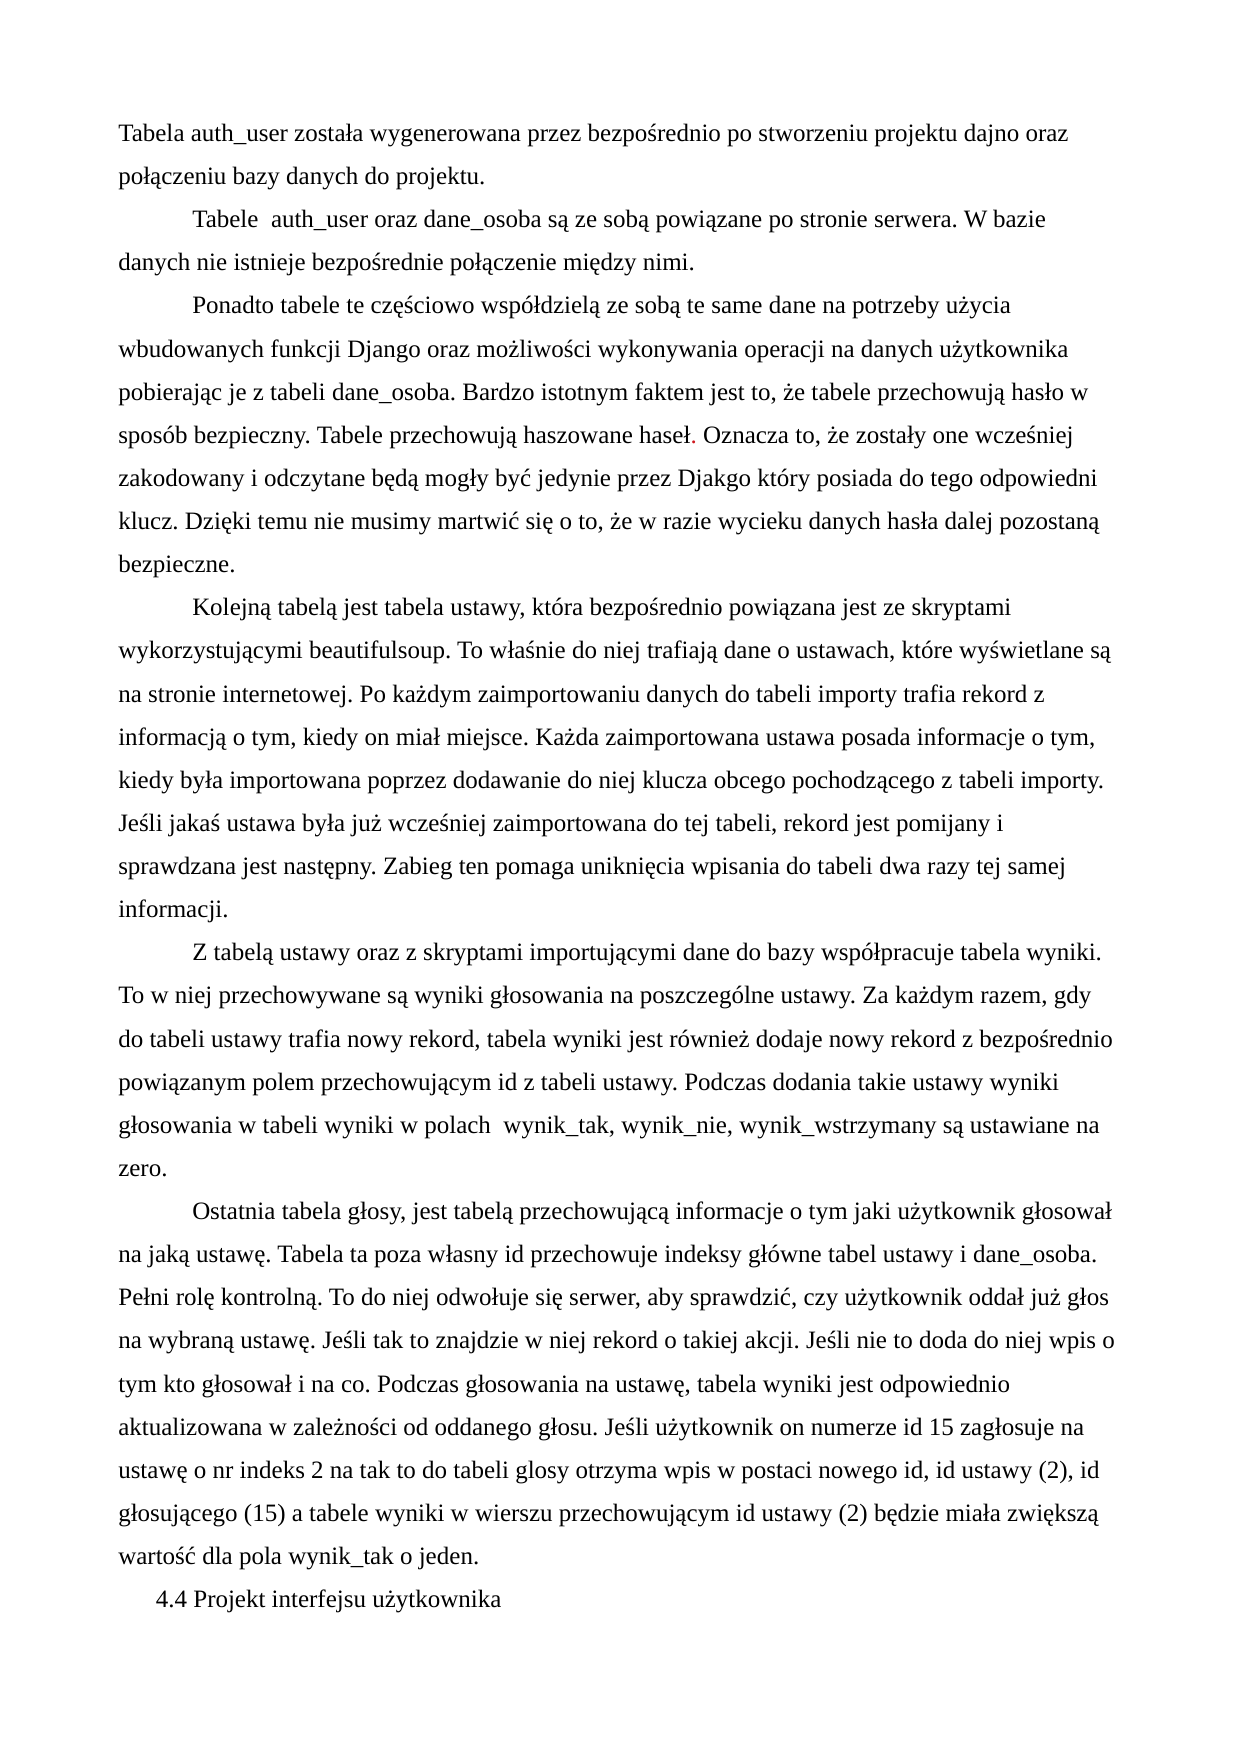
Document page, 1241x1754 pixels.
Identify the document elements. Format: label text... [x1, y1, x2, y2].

text Kolejną tabelą jest tabela ustawy, która bezpośrednio powiązana jest ze skryptami wykorzystującymi beautifulsoup. To właśnie do niej trafiają dane o ustawach, które wyświetlane są na stronie internetowej. Po każdym zaimportowaniu danych do tabeli importy trafia rekord z informacją o tym, kiedy on miał miejsce. Każda zaimportowana ustawa posada informacje o tym, kiedy była importowana poprzez dodawanie do niej klucza obcego pochodzącego z tabeli importy. Jeśli jakaś ustawa była już wcześniej zaimportowana do tej tabeli, rekord jest pomijany i sprawdzana jest następny. Zabieg ten pomaga uniknięcia wpisania do tabeli dwa razy tej samej informacji. [118, 592, 1122, 923]
text 4.4 Projekt interfejsu użytkownika [156, 1584, 1122, 1613]
text Tabele auth_user oraz dane_osoba są ze sobą powiązane po stronie serwera. W bazie danych nie istnieje bezpośrednie połączenie między nimi. [118, 204, 1122, 276]
text Ostatnia tabela głosy, jest tabelą przechowującą informacje o tym jaki użytkownik głosował na jaką ustawę. Tabela ta poza własny id przechowuje indeksy główne tabel ustawy i dane_osoba. Pełni rolę kontrolną. To do niej odwołuje się serwer, aby sprawdzić, czy użytkownik oddał już głos na wybraną ustawę. Jeśli tak to znajdzie w niej rekord o takiej akcji. Jeśli nie to doda do niej wpis o tym kto głosował i na co. Podczas głosowania na ustawę, tabela wyniki jest odpowiednio aktualizowana w zależności od oddanego głosu. Jeśli użytkownik on numerze id 15 zagłosuje na ustawę o nr indeks 2 na tak to do tabeli glosy otrzyma wpis w postaci nowego id, id ustawy (2), id głosującego (15) a tabele wyniki w wierszu przechowującym id ustawy (2) będzie miała zwiększą wartość dla pola wynik_tak o jeden. [118, 1196, 1122, 1570]
text Z tabelą ustawy oraz z skryptami importującymi dane do bazy współpracuje tabela wyniki. To w niej przechowywane są wyniki głosowania na poszczególne ustawy. Za każdym razem, gdy do tabeli ustawy trafia nowy rekord, tabela wyniki jest również dodaje nowy rekord z bezpośrednio powiązanym polem przechowującym id z tabeli ustawy. Podczas dodania takie ustawy wyniki głosowania w tabeli wyniki w polach wynik_tak, wynik_nie, wynik_wstrzymany są ustawiane na zero. [118, 937, 1122, 1182]
text Ponadto tabele te częściowo współdzielą ze sobą te same dane na potrzeby użycia wbudowanych funkcji Django oraz możliwości wykonywania operacji na danych użytkownika pobierając je z tabeli dane_osoba. Bardzo istotnym faktem jest to, że tabele przechowują hasło w sposób bezpieczny. Tabele przechowują haszowane haseł. Oznacza to, że zostały one wcześniej zakodowany i odczytane będą mogły być jedynie przez Djakgo który posiada do tego odpowiedni klucz. Dzięki temu nie musimy martwić się o to, że w razie wycieku danych hasła dalej pozostaną bezpieczne. [118, 291, 1122, 578]
text Tabela auth_user została wygenerowana przez bezpośrednio po stworzeniu projektu dajno oraz połączeniu bazy danych do projektu. [118, 118, 1122, 190]
